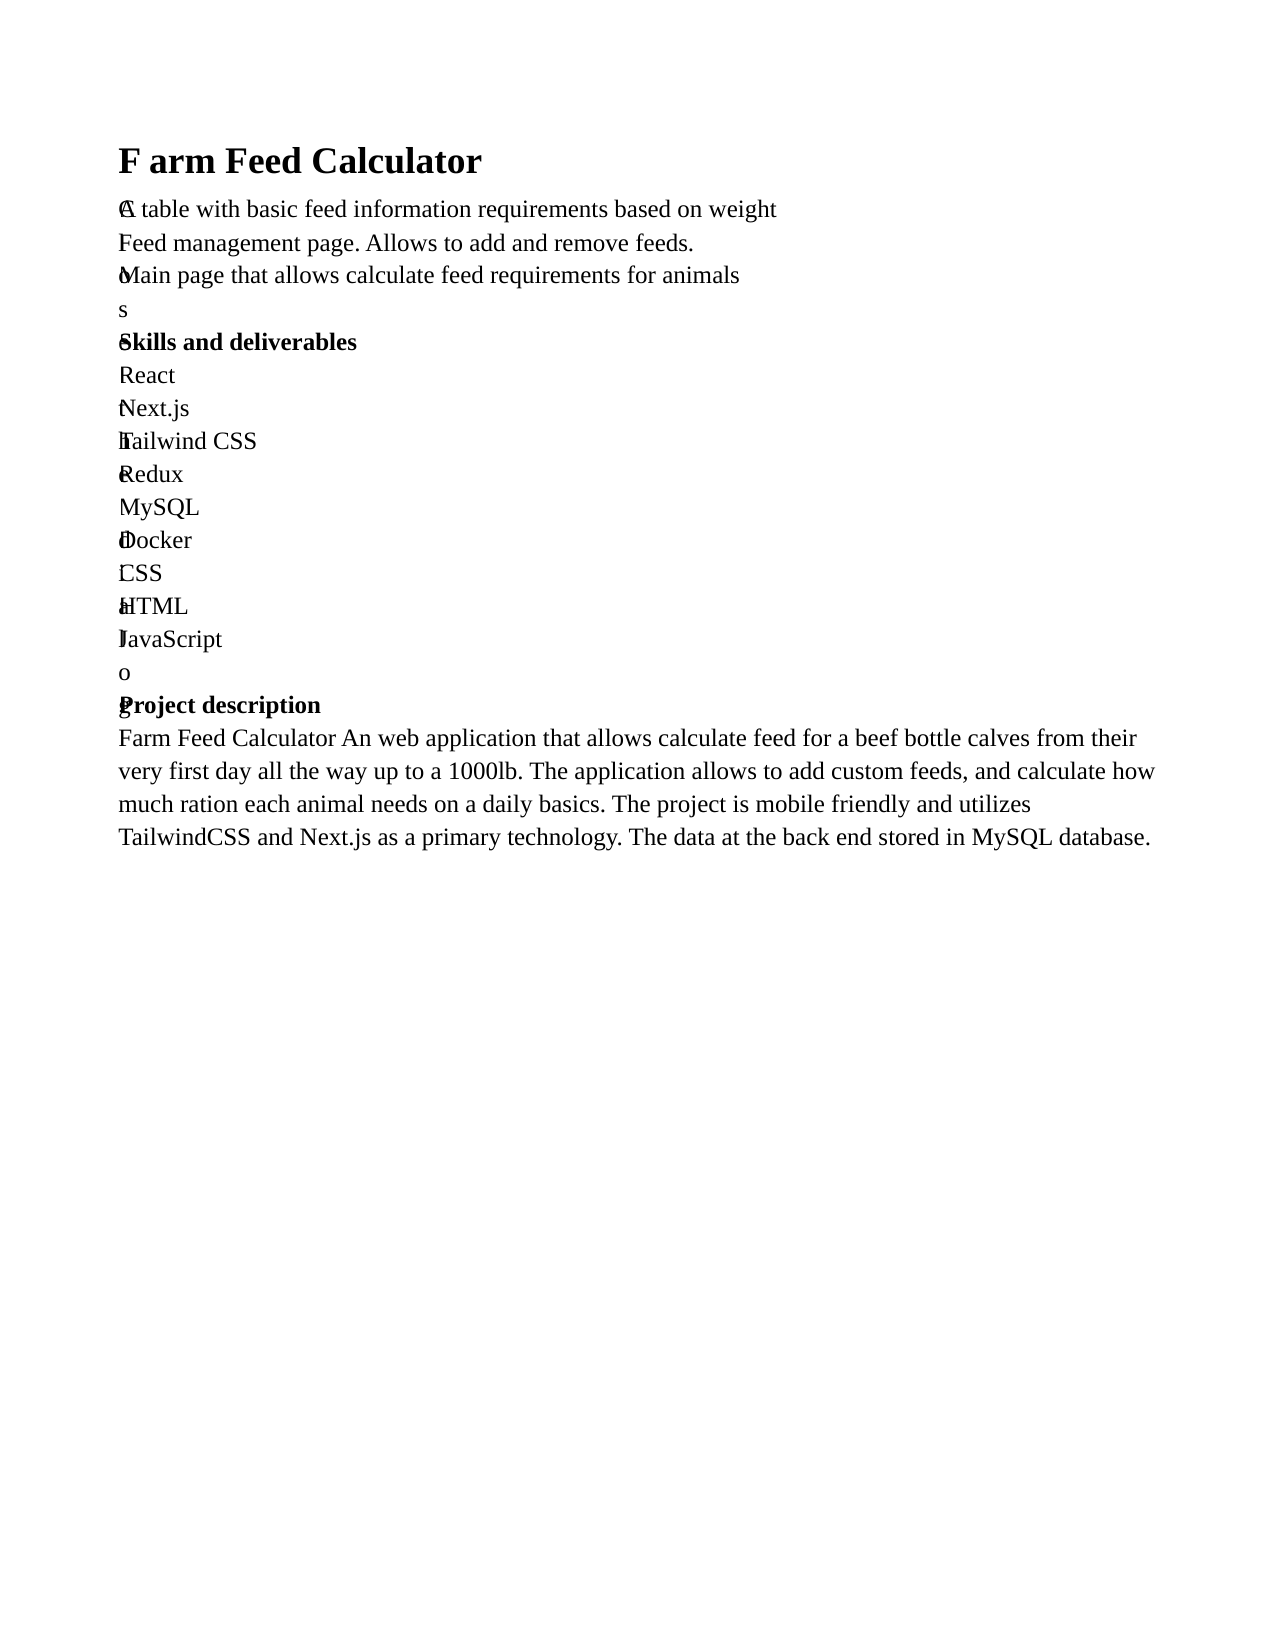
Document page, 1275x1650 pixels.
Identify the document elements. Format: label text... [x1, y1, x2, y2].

text HTML [121, 591, 1157, 619]
text JavaScript [121, 624, 1157, 653]
text React [121, 360, 1157, 388]
text Feed management page. Allows to add and remove feeds. [121, 228, 1157, 256]
text Redux [121, 459, 1157, 487]
text Main page that allows calculate feed requirements for animals [121, 261, 1157, 289]
text Docker [121, 525, 1157, 553]
text Skills and deliverables [121, 327, 1157, 355]
text Project description [121, 690, 1157, 719]
subtitle F arm Feed Calculator [118, 139, 1157, 182]
text MySQL [121, 492, 1157, 521]
text Next.js [121, 393, 1157, 421]
text CSS [121, 558, 1157, 587]
text Farm Feed Calculator An web application that allows calculate feed for a beef bottle calves from their very first day all the way up to a 1000lb. The application allows to add custom feeds, and calculate how much ration each animal needs on a daily basics. The project is mobile friendly and utilizes TailwindCSS and Next.js as a primary technology. The data at the back end stored in MySQL database. [118, 723, 1157, 851]
text Tailwind CSS [121, 426, 1157, 454]
text A table with basic feed information requirements based on weight [121, 194, 1157, 223]
